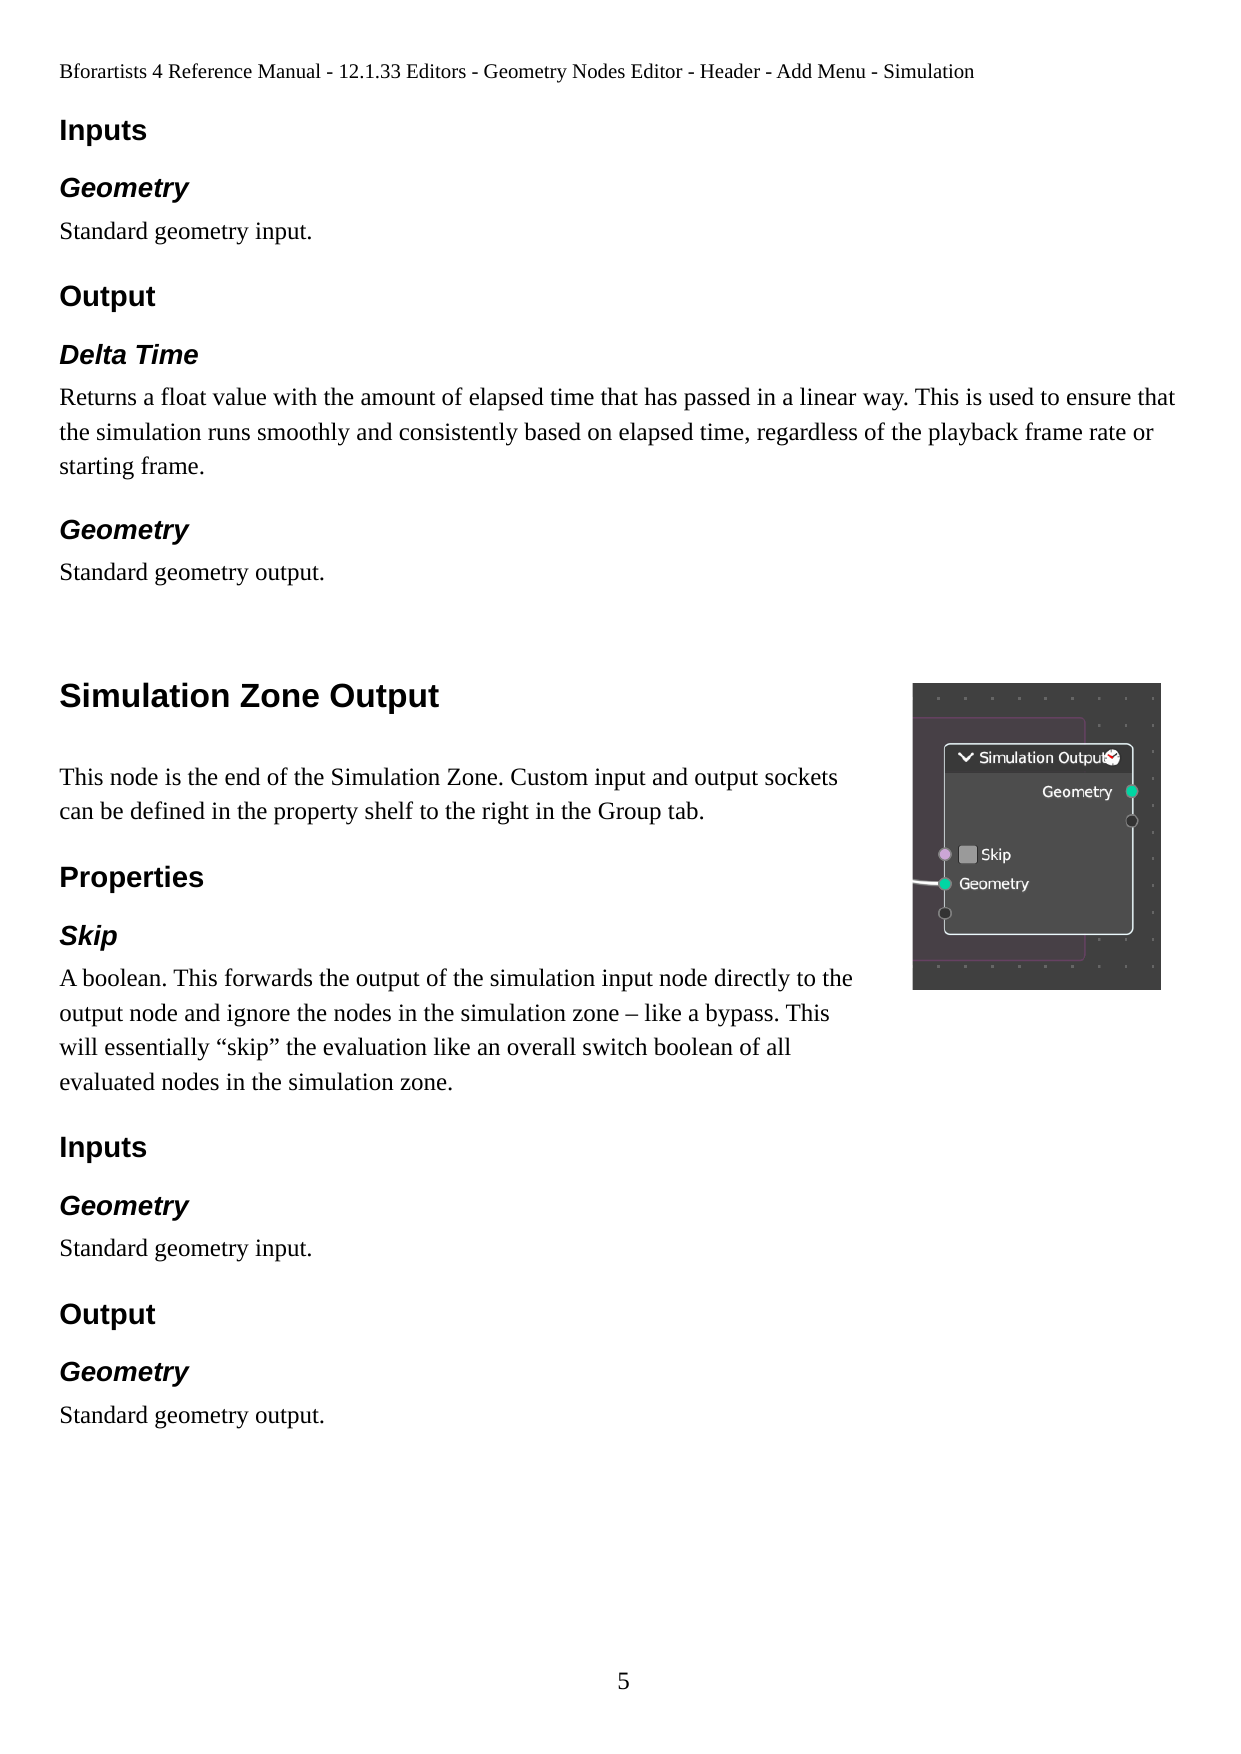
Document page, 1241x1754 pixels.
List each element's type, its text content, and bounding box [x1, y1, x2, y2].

subtitle Skip [59, 919, 912, 951]
subtitle [1161, 919, 1181, 951]
text Standard geometry input. [59, 216, 1181, 244]
subtitle Properties [59, 860, 912, 894]
subtitle Inputs [59, 1130, 1181, 1164]
text Standard geometry output. [59, 1400, 1181, 1429]
subtitle Geometry [59, 513, 1181, 545]
subtitle Geometry [59, 1189, 1181, 1221]
subtitle Geometry [59, 171, 1181, 203]
subtitle Delta Time [59, 338, 1181, 370]
text Standard geometry input. [59, 1233, 1181, 1262]
subtitle [1161, 860, 1181, 894]
subtitle Geometry [59, 1356, 1181, 1388]
text This node is the end of the Simulation Zone. Custom input and output sockets can be defined in the property shelf to the right in the Group tab. [59, 727, 912, 825]
picture [912, 683, 1161, 990]
text Standard geometry output. [59, 557, 1181, 586]
text Returns a float value with the amount of elapsed time that has passed in a linear way. This is used to ensure that the simulation runs smoothly and consistently based on elapsed time, regardless of the playback frame rate or starting frame. [59, 382, 1181, 480]
subtitle Output [59, 1297, 1181, 1331]
subtitle Inputs [59, 113, 1181, 146]
subtitle Output [59, 279, 1181, 313]
subtitle Simulation Zone Output [59, 676, 1181, 715]
text A boolean. This forwards the output of the simulation input node directly to the output node and ignore the nodes in the simulation zone – like a bypass. This will essentially “skip” the evaluation like an overall switch boolean of all evaluated nodes in the simulation zone. [59, 963, 1181, 1095]
